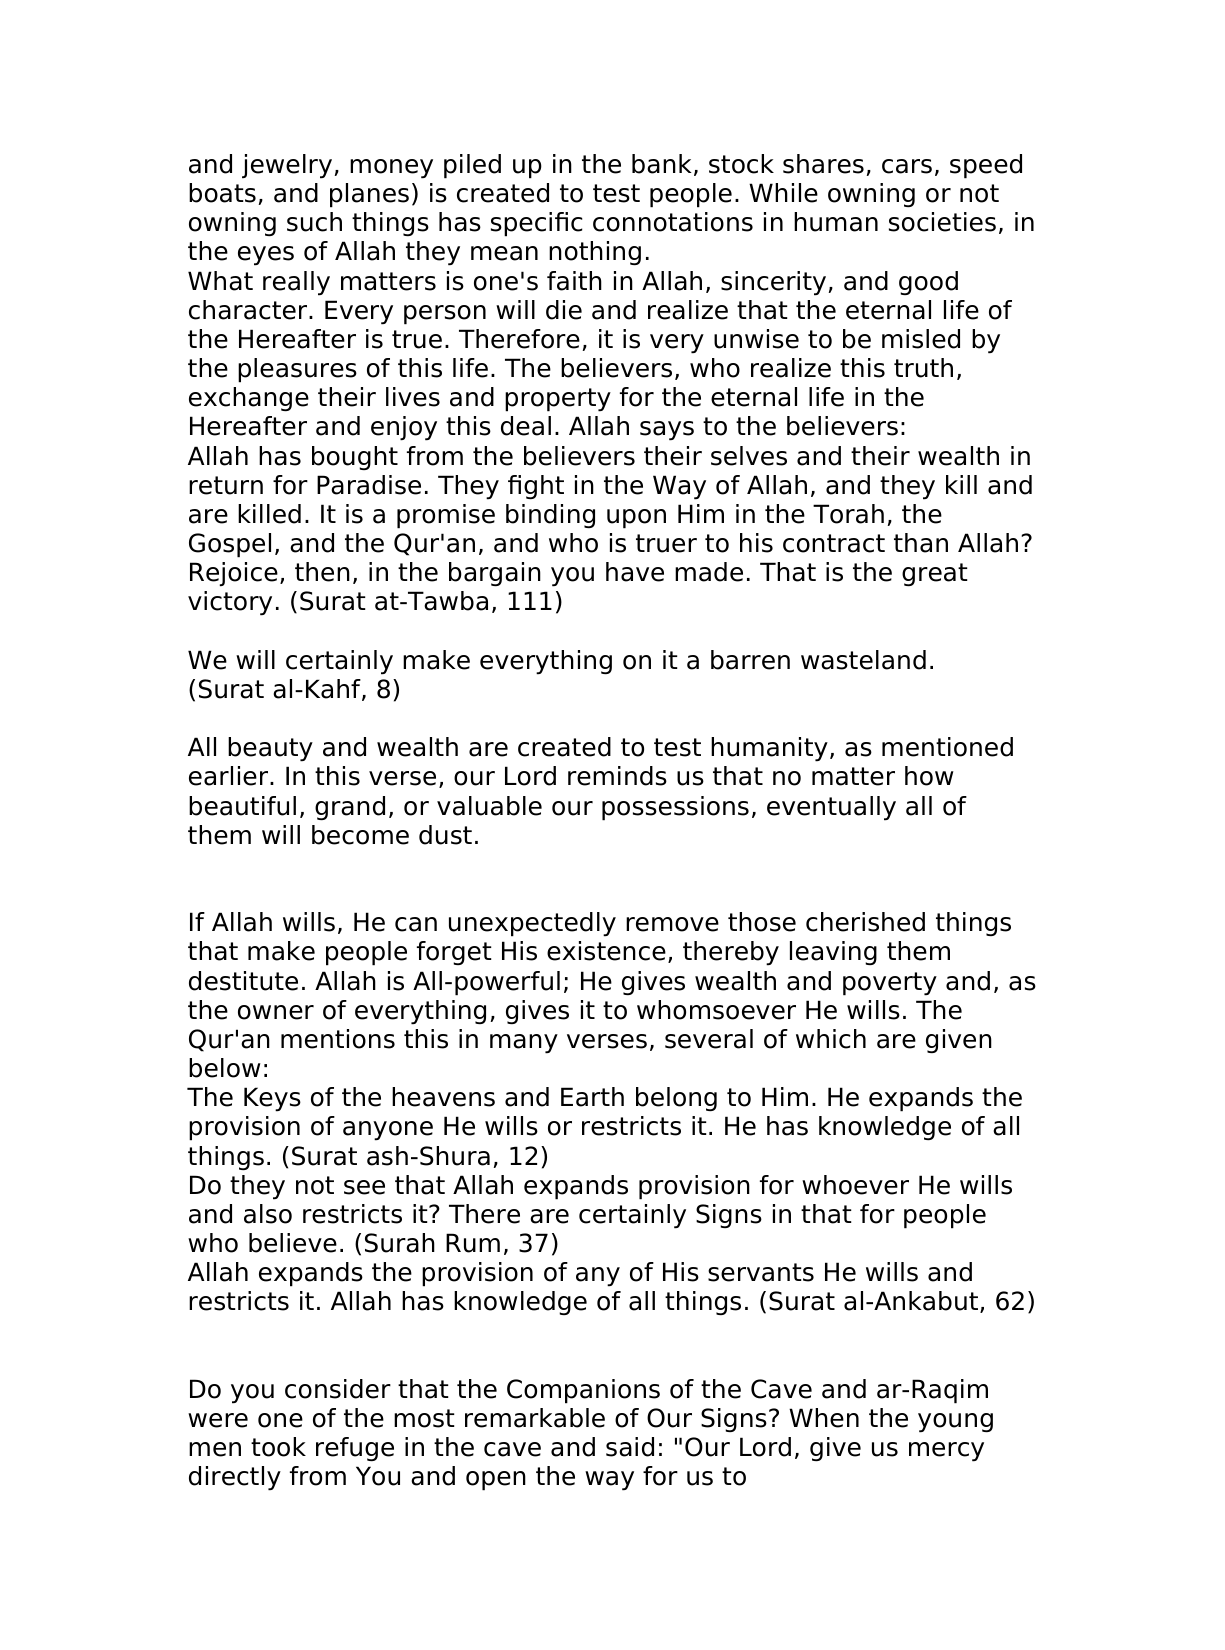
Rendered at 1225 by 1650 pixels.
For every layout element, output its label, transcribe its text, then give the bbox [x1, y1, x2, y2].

text We will certainly make everything on it a barren wasteland. [187, 646, 1037, 675]
text What really matters is one's faith in Allah, sincerity, and good character. Every person will die and realize that the eternal life of the Hereafter is true. Therefore, it is very unwise to be misled by the pleasures of this life. The believers, who realize this truth, exchange their lives and property for the eternal life in the Hereafter and enjoy this deal. Allah says to the believers: [187, 267, 1037, 442]
text The Keys of the heavens and Earth belong to Him. He expands the provision of anyone He wills or restricts it. He has knowledge of all things. (Surat ash-Shura, 12) [187, 1083, 1037, 1171]
text and jewelry, money piled up in the bank, stock shares, cars, speed boats, and planes) is created to test people. While owning or not owning such things has specific connotations in human societies, in the eyes of Allah they mean nothing. [187, 150, 1037, 267]
text Allah has bought from the believers their selves and their wealth in return for Paradise. They fight in the Way of Allah, and they kill and are killed. It is a promise binding upon Him in the Torah, the Gospel, and the Qur'an, and who is truer to his contract than Allah? Rejoice, then, in the bargain you have made. That is the great victory. (Surat at-Tawba, 111) [187, 442, 1037, 617]
text Do you consider that the Companions of the Cave and ar-Raqim were one of the most remarkable of Our Signs? When the young men took refuge in the cave and said: "Our Lord, give us mercy directly from You and open the way for us to [187, 1375, 1037, 1492]
text Allah expands the provision of any of His servants He wills and restricts it. Allah has knowledge of all things. (Surat al-Ankabut, 62) [187, 1258, 1037, 1317]
text If Allah wills, He can unexpectedly remove those cherished things that make people forget His existence, thereby leaving them destitute. Allah is All-powerful; He gives wealth and poverty and, as the owner of everything, gives it to whomsoever He wills. The Qur'an mentions this in many verses, several of which are given below: [187, 908, 1037, 1083]
text All beauty and wealth are created to test humanity, as mentioned earlier. In this verse, our Lord reminds us that no matter how beautiful, grand, or valuable our possessions, eventually all of them will become dust. [187, 733, 1037, 850]
text (Surat al-Kahf, 8) [187, 675, 1037, 704]
text Do they not see that Allah expands provision for whoever He wills and also restricts it? There are certainly Signs in that for people who believe. (Surah Rum, 37) [187, 1171, 1037, 1258]
